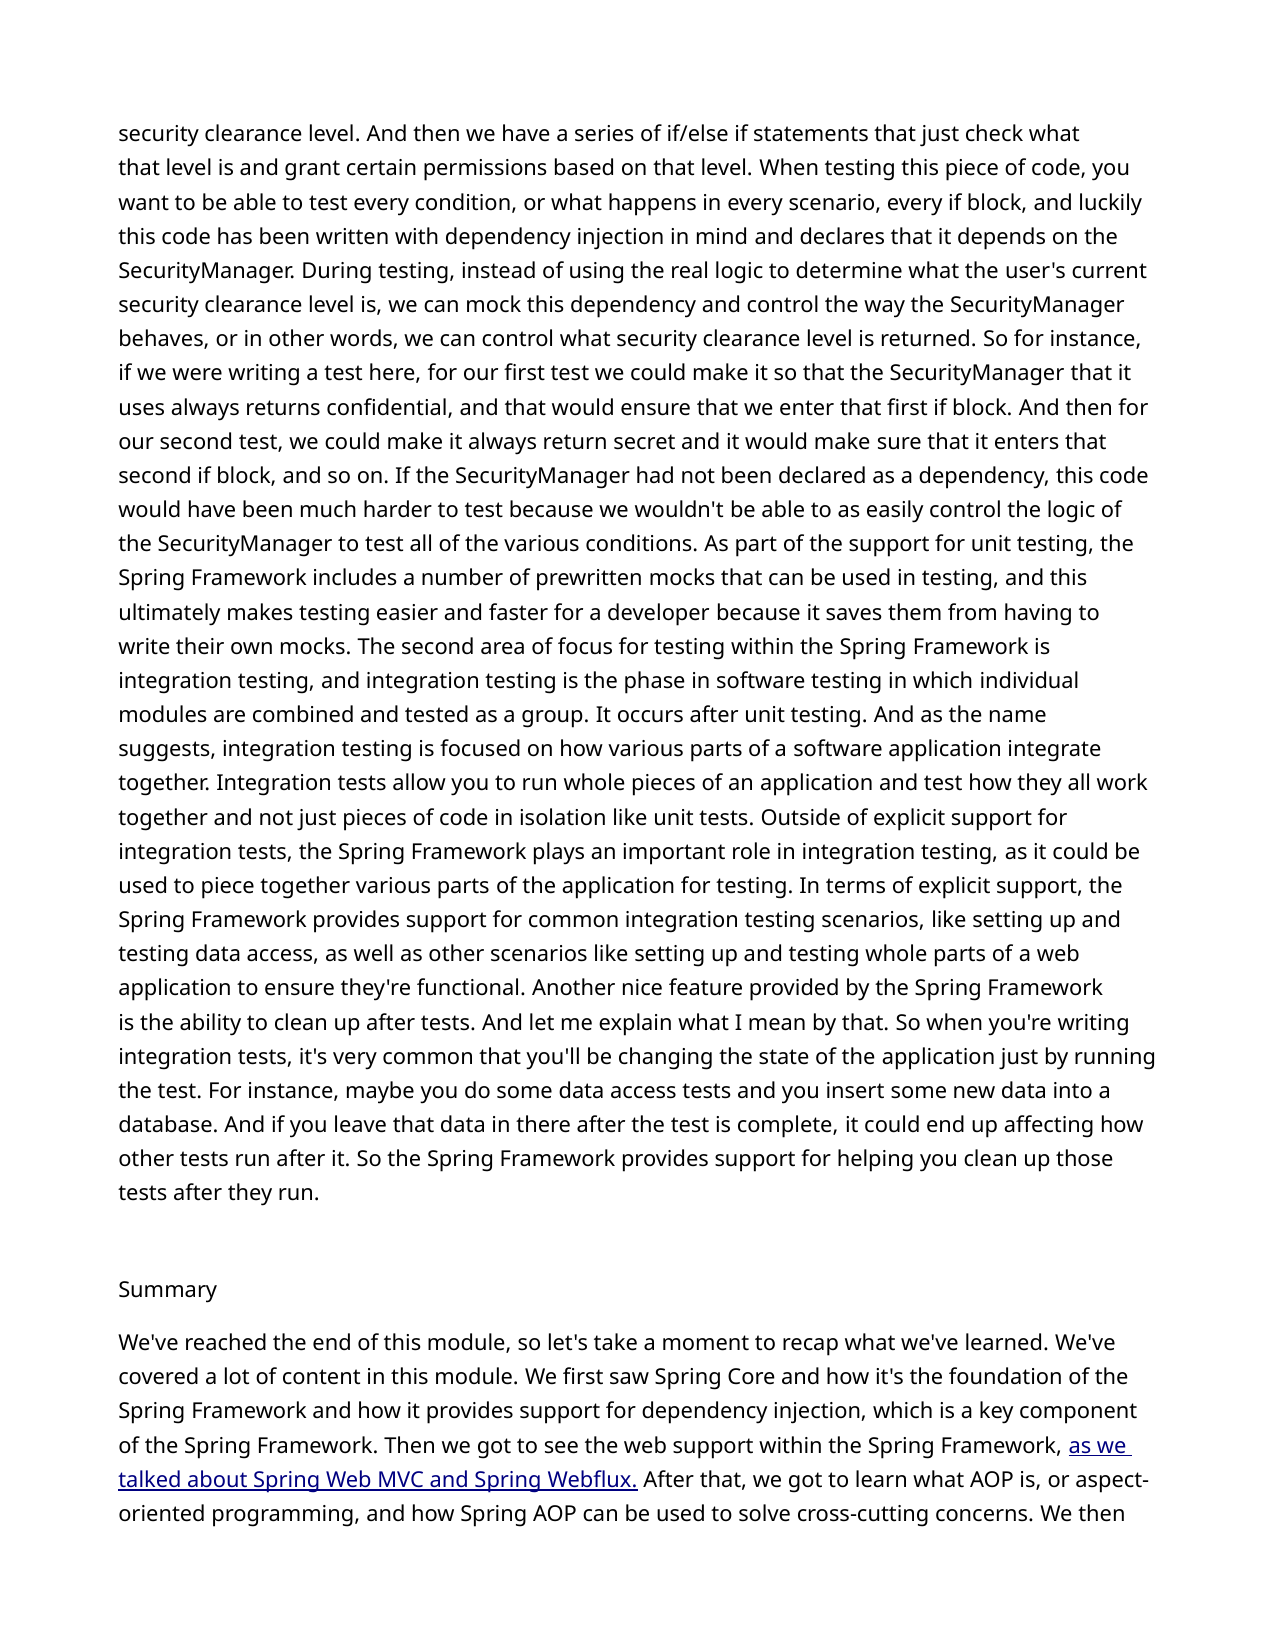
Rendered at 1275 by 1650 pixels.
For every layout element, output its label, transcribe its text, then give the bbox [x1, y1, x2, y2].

text security clearance level. And then we have a series of if/else if statements that just check what that level is and grant certain permissions based on that level. When testing this piece of code, you want to be able to test every condition, or what happens in every scenario, every if block, and luckily this code has been written with dependency injection in mind and declares that it depends on the SecurityManager. During testing, instead of using the real logic to determine what the user's current security clearance level is, we can mock this dependency and control the way the SecurityManager behaves, or in other words, we can control what security clearance level is returned. So for instance, if we were writing a test here, for our first test we could make it so that the SecurityManager that it uses always returns confidential, and that would ensure that we enter that first if block. And then for our second test, we could make it always return secret and it would make sure that it enters that second if block, and so on. If the SecurityManager had not been declared as a dependency, this code would have been much harder to test because we wouldn't be able to as easily control the logic of the SecurityManager to test all of the various conditions. As part of the support for unit testing, the Spring Framework includes a number of prewritten mocks that can be used in testing, and this ultimately makes testing easier and faster for a developer because it saves them from having to write their own mocks. The second area of focus for testing within the Spring Framework is integration testing, and integration testing is the phase in software testing in which individual modules are combined and tested as a group. It occurs after unit testing. And as the name suggests, integration testing is focused on how various parts of a software application integrate together. Integration tests allow you to run whole pieces of an application and test how they all work together and not just pieces of code in isolation like unit tests. Outside of explicit support for integration tests, the Spring Framework plays an important role in integration testing, as it could be used to piece together various parts of the application for testing. In terms of explicit support, the Spring Framework provides support for common integration testing scenarios, like setting up and testing data access, as well as other scenarios like setting up and testing whole parts of a web application to ensure they're functional. Another nice feature provided by the Spring Framework is the ability to clean up after tests. And let me explain what I mean by that. So when you're writing integration tests, it's very common that you'll be changing the state of the application just by running the test. For instance, maybe you do some data access tests and you insert some new data into a database. And if you leave that data in there after the test is complete, it could end up affecting how other tests run after it. So the Spring Framework provides support for helping you clean up those tests after they run. [118, 118, 1157, 1207]
subtitle Summary [118, 1274, 1157, 1304]
text We've reached the end of this module, so let's take a moment to recap what we've learned. We've covered a lot of content in this module. We first saw Spring Core and how it's the foundation of the Spring Framework and how it provides support for dependency injection, which is a key component of the Spring Framework. Then we got to see the web support within the Spring Framework, as we talked about Spring Web MVC and Spring Webflux. After that, we got to learn what AOP is, or aspect-oriented programming, and how Spring AOP can be used to solve cross-cutting concerns. We then [118, 1327, 1157, 1528]
